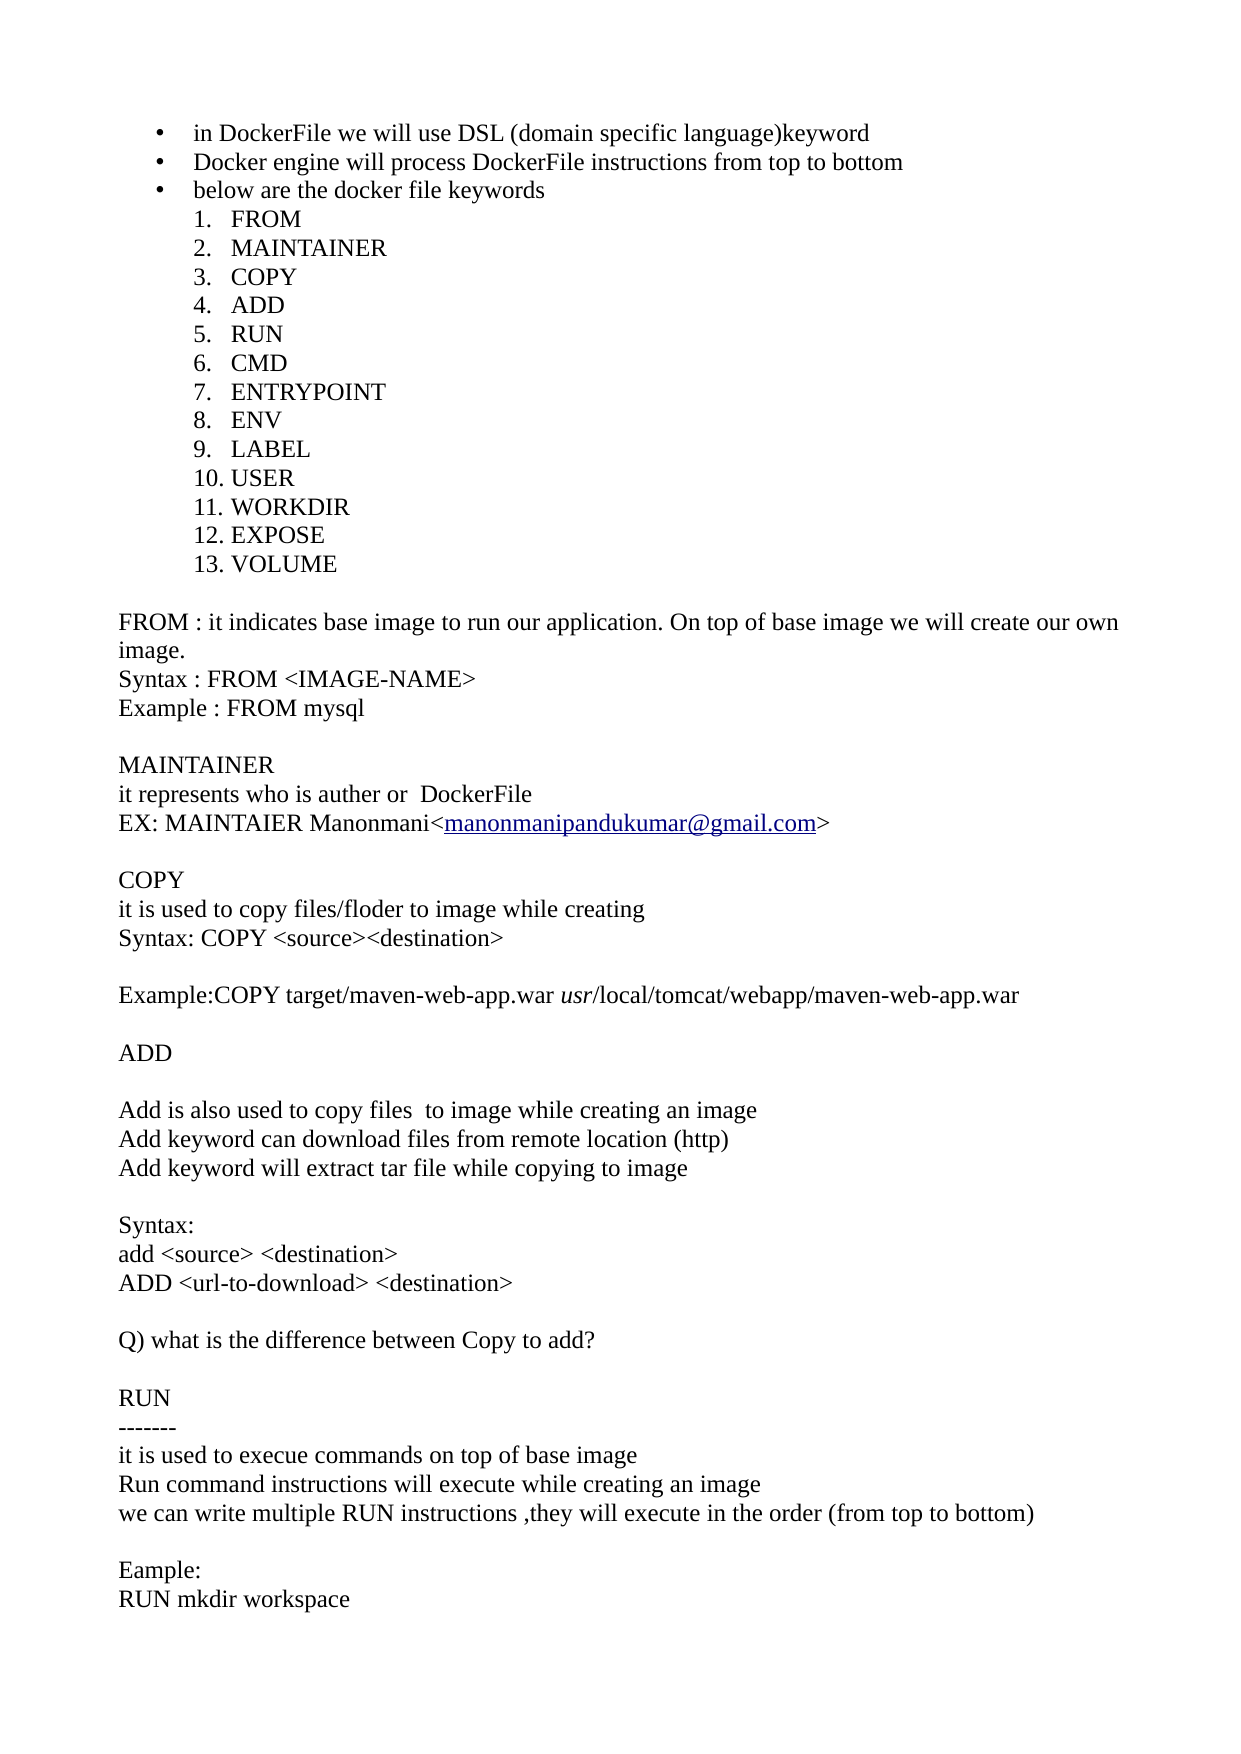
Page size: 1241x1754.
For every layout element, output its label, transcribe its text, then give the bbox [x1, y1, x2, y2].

text Eample: RUN mkdir workspace [118, 1556, 1122, 1613]
list EXPOSE [193, 521, 1122, 549]
text it is used to copy files/floder to image while creating [118, 894, 1122, 923]
text add <source> <destination> [118, 1239, 1122, 1268]
text Example:COPY target/maven-web-app.war usr/local/tomcat/webapp/maven-web-app.war [118, 981, 1122, 1009]
text Add keyword can download files from remote location (http) [118, 1124, 1122, 1153]
text FROM : it indicates base image to run our application. On top of base image we will create our own image. [118, 607, 1122, 664]
list Docker engine will process DockerFile instructions from top to bottom [156, 147, 1122, 176]
text Syntax: COPY <source><destination> [118, 923, 1122, 952]
list WORKDIR [193, 492, 1122, 521]
text Syntax : FROM <IMAGE-NAME> [118, 664, 1122, 693]
text it is used to execue commands on top of base image [118, 1441, 1122, 1469]
list in DockerFile we will use DSL (domain specific language)keyword [156, 118, 1122, 147]
list ENV [193, 406, 1122, 434]
list ENTRYPOINT [193, 377, 1122, 406]
list USER [193, 463, 1122, 492]
text ADD <url-to-download> <destination> [118, 1268, 1122, 1297]
text MAINTAINER [118, 751, 1122, 779]
text Example : FROM mysql [118, 693, 1122, 722]
list LABEL [193, 434, 1122, 463]
text EX: MAINTAIER Manonmani<manonmanipandukumar@gmail.com> [118, 808, 1122, 837]
list MAINTAINER [193, 233, 1122, 262]
list CMD [193, 348, 1122, 377]
text COPY [118, 866, 1122, 894]
list below are the docker file keywords [156, 176, 1122, 204]
text Q) what is the difference between Copy to add? [118, 1326, 1122, 1354]
text Add is also used to copy files to image while creating an image [118, 1096, 1122, 1124]
list FROM [193, 204, 1122, 233]
text Run command instructions will execute while creating an image [118, 1469, 1122, 1498]
list RUN [193, 319, 1122, 348]
text Syntax: [118, 1211, 1122, 1239]
text we can write multiple RUN instructions ,they will execute in the order (from top to bottom) [118, 1498, 1122, 1527]
text ------- [118, 1412, 1122, 1441]
text RUN [118, 1383, 1122, 1412]
list VOLUME [193, 549, 1122, 578]
text Add keyword will extract tar file while copying to image [118, 1153, 1122, 1182]
list ADD [193, 291, 1122, 319]
text ADD [118, 1038, 1122, 1067]
list COPY [193, 262, 1122, 291]
text it represents who is auther or DockerFile [118, 779, 1122, 808]
